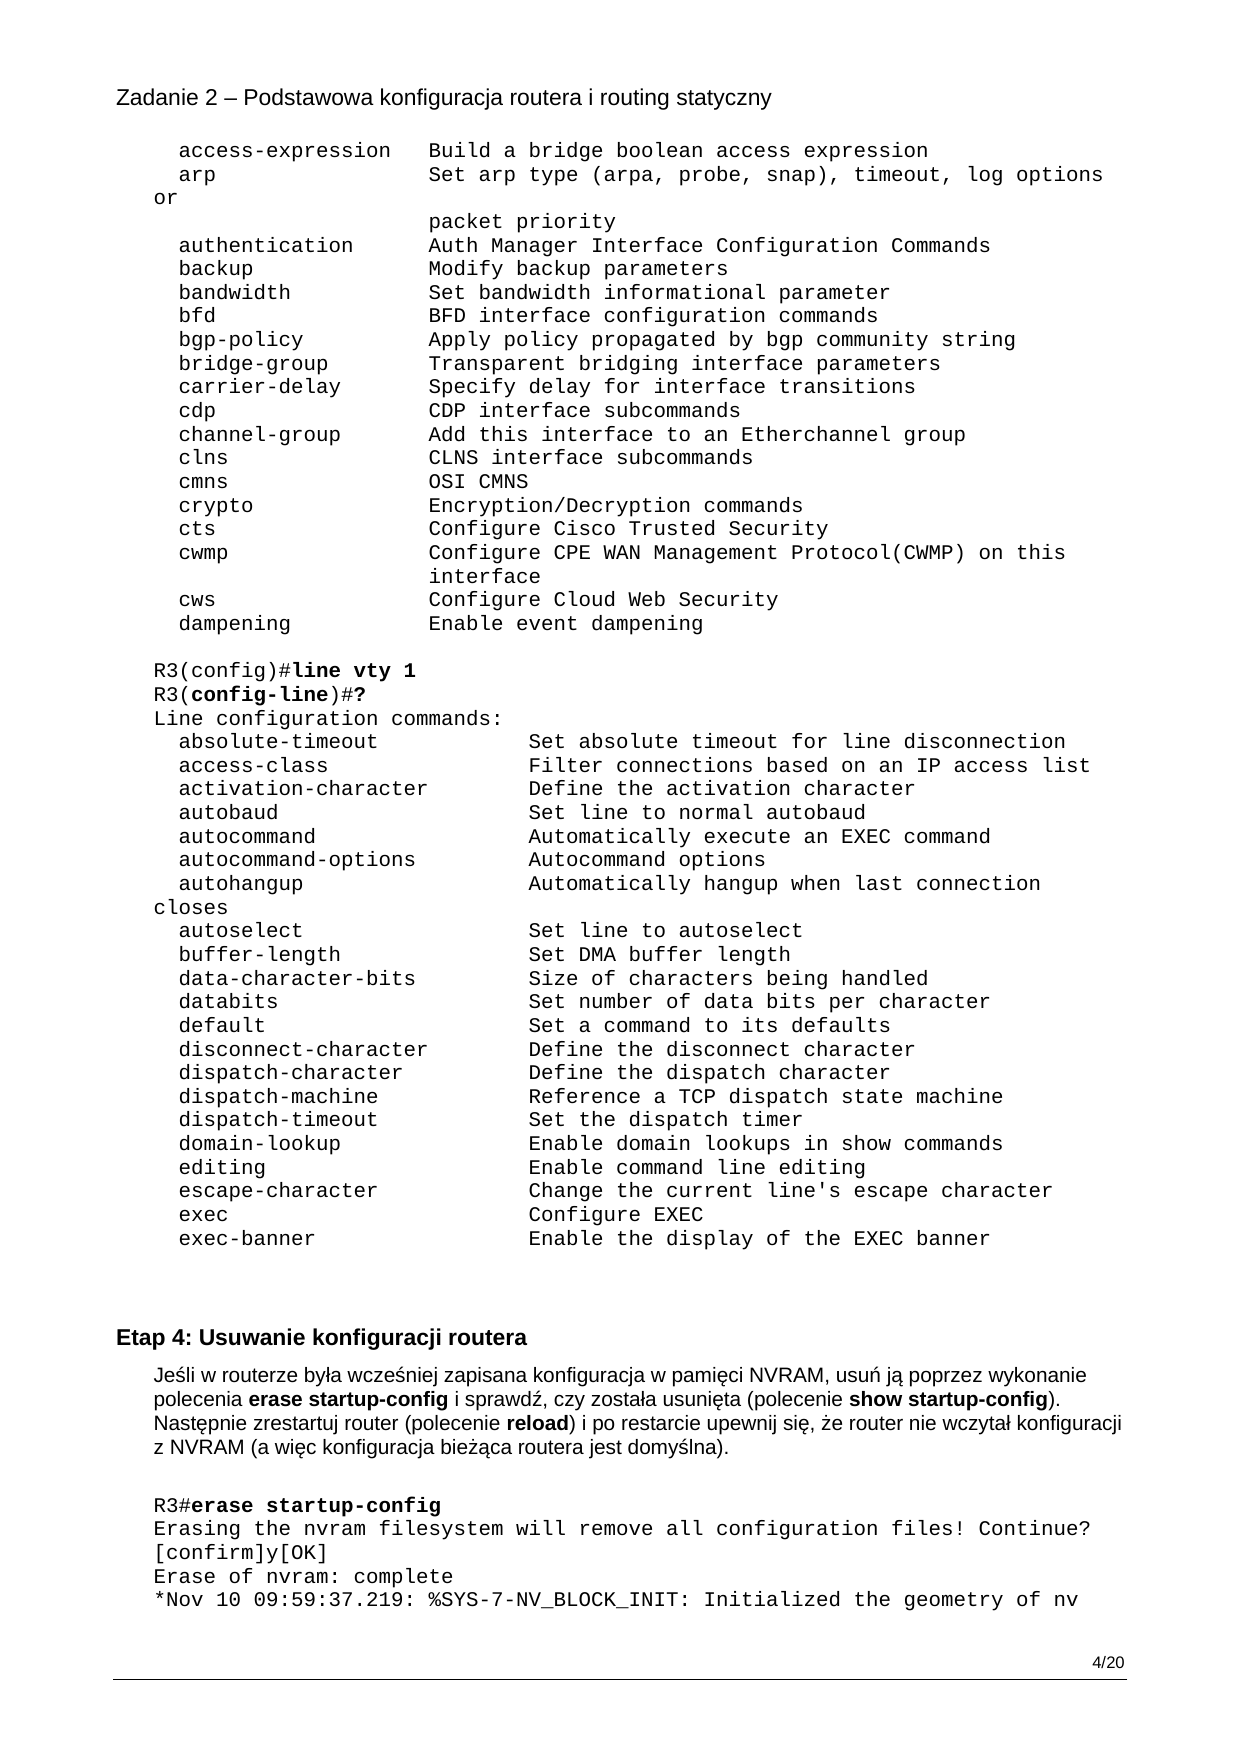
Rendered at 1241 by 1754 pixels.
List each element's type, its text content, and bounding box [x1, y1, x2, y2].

text dispatch-timeout Set the dispatch timer [153, 1109, 1124, 1133]
text *Nov 10 09:59:37.219: %SYS-7-NV_BLOCK_INIT: Initialized the geometry of nv [153, 1589, 1124, 1613]
text dampening Enable event dampening [153, 613, 1124, 637]
text cdp CDP interface subcommands [153, 400, 1124, 424]
text authentication Auth Manager Interface Configuration Commands [153, 234, 1124, 258]
text absolute-timeout Set absolute timeout for line disconnection [153, 731, 1124, 755]
text bgp-policy Apply policy propagated by bgp community string [153, 329, 1124, 353]
text Line configuration commands: [153, 707, 1124, 731]
text access-expression Build a bridge boolean access expression [153, 140, 1124, 164]
text crypto Encryption/Decryption commands [153, 495, 1124, 518]
text arp Set arp type (arpa, probe, snap), timeout, log options or [153, 164, 1124, 211]
text autocommand-options Autocommand options [153, 849, 1124, 873]
text Erasing the nvram filesystem will remove all configuration files! Continue? [confirm]y[OK] [153, 1518, 1124, 1566]
text escape-character Change the current line's escape character [153, 1180, 1124, 1204]
text backup Modify backup parameters [153, 258, 1124, 282]
text cws Configure Cloud Web Security [153, 589, 1124, 613]
text autohangup Automatically hangup when last connection closes [153, 873, 1124, 920]
text domain-lookup Enable domain lookups in show commands [153, 1133, 1124, 1157]
text access-class Filter connections based on an IP access list [153, 755, 1124, 778]
text channel-group Add this interface to an Etherchannel group [153, 424, 1124, 447]
text Jeśli w routerze była wcześniej zapisana konfiguracja w pamięci NVRAM, usuń ją poprzez wykonanie polecenia erase startup-config i sprawdź, czy została usunięta (polecenie show startup-config). Następnie zrestartuj router (polecenie reload) i po restarcie upewnij się, że router nie wczytał konfiguracji z NVRAM (a więc konfiguracja bieżąca routera jest domyślna). [153, 1363, 1124, 1459]
text bandwidth Set bandwidth informational parameter [153, 282, 1124, 306]
text cwmp Configure CPE WAN Management Protocol(CWMP) on this [153, 542, 1124, 566]
text R3#erase startup-config [153, 1495, 1124, 1518]
text cts Configure Cisco Trusted Security [153, 518, 1124, 542]
text interface [153, 566, 1124, 589]
text autobaud Set line to normal autobaud [153, 802, 1124, 826]
text bfd BFD interface configuration commands [153, 306, 1124, 329]
text exec Configure EXEC [153, 1204, 1124, 1228]
text databits Set number of data bits per character [153, 991, 1124, 1015]
text disconnect-character Define the disconnect character [153, 1038, 1124, 1062]
text R3(config-line)#? [153, 684, 1124, 707]
text carrier-delay Specify delay for interface transitions [153, 376, 1124, 400]
text autocommand Automatically execute an EXEC command [153, 826, 1124, 849]
text editing Enable command line editing [153, 1157, 1124, 1180]
text activation-character Define the activation character [153, 778, 1124, 802]
text clns CLNS interface subcommands [153, 447, 1124, 471]
text Erase of nvram: complete [153, 1566, 1124, 1589]
text dispatch-character Define the dispatch character [153, 1062, 1124, 1086]
text data-character-bits Size of characters being handled [153, 968, 1124, 991]
list Usuwanie konfiguracji routera [116, 1324, 1124, 1350]
text autoselect Set line to autoselect [153, 920, 1124, 944]
text buffer-length Set DMA buffer length [153, 944, 1124, 968]
text exec-banner Enable the display of the EXEC banner [153, 1228, 1124, 1251]
text default Set a command to its defaults [153, 1015, 1124, 1038]
text dispatch-machine Reference a TCP dispatch state machine [153, 1086, 1124, 1109]
text R3(config)#line vty 1 [153, 660, 1124, 684]
text bridge-group Transparent bridging interface parameters [153, 353, 1124, 376]
text cmns OSI CMNS [153, 471, 1124, 495]
text packet priority [153, 211, 1124, 234]
